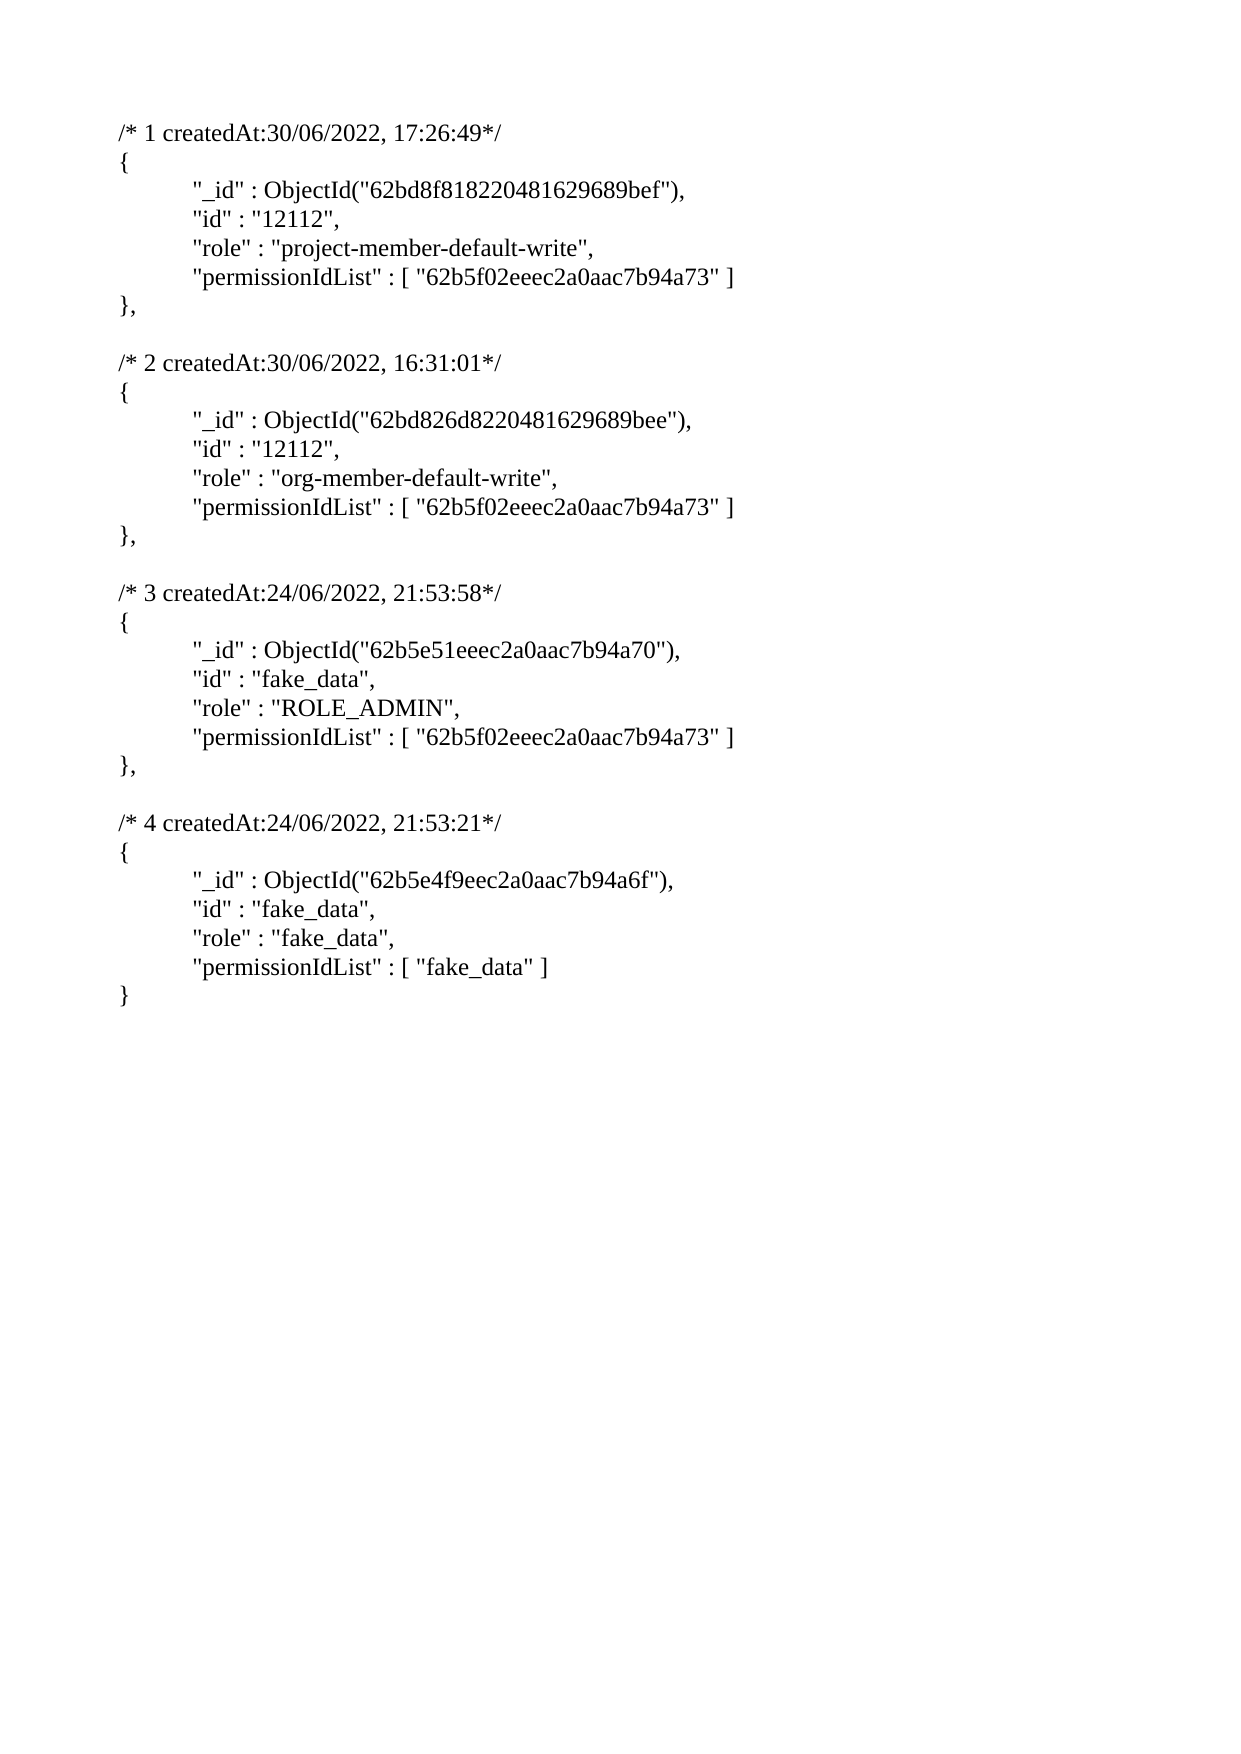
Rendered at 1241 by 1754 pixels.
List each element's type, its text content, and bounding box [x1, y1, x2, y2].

text /* 2 createdAt:30/06/2022, 16:31:01*/ [118, 348, 1122, 377]
text "permissionIdList" : [ "62b5f02eeec2a0aac7b94a73" ] [118, 492, 1122, 521]
text "id" : "fake_data", [118, 664, 1122, 693]
text }, [118, 521, 1122, 549]
text { [118, 377, 1122, 406]
text }, [118, 751, 1122, 779]
text "permissionIdList" : [ "62b5f02eeec2a0aac7b94a73" ] [118, 722, 1122, 751]
text "_id" : ObjectId("62b5e51eeec2a0aac7b94a70"), [118, 636, 1122, 664]
text { [118, 147, 1122, 176]
text "_id" : ObjectId("62b5e4f9eec2a0aac7b94a6f"), [118, 866, 1122, 894]
text "role" : "ROLE_ADMIN", [118, 693, 1122, 722]
text /* 1 createdAt:30/06/2022, 17:26:49*/ [118, 118, 1122, 147]
text "id" : "12112", [118, 434, 1122, 463]
text "permissionIdList" : [ "fake_data" ] [118, 952, 1122, 981]
text "role" : "project-member-default-write", [118, 233, 1122, 262]
text { [118, 837, 1122, 866]
text "id" : "12112", [118, 204, 1122, 233]
text "id" : "fake_data", [118, 894, 1122, 923]
text "_id" : ObjectId("62bd826d8220481629689bee"), [118, 406, 1122, 434]
text }, [118, 291, 1122, 319]
text "role" : "fake_data", [118, 923, 1122, 952]
text "_id" : ObjectId("62bd8f818220481629689bef"), [118, 176, 1122, 204]
text "role" : "org-member-default-write", [118, 463, 1122, 492]
text /* 4 createdAt:24/06/2022, 21:53:21*/ [118, 808, 1122, 837]
text "permissionIdList" : [ "62b5f02eeec2a0aac7b94a73" ] [118, 262, 1122, 291]
text { [118, 607, 1122, 636]
text } [118, 981, 1122, 1009]
text /* 3 createdAt:24/06/2022, 21:53:58*/ [118, 578, 1122, 607]
